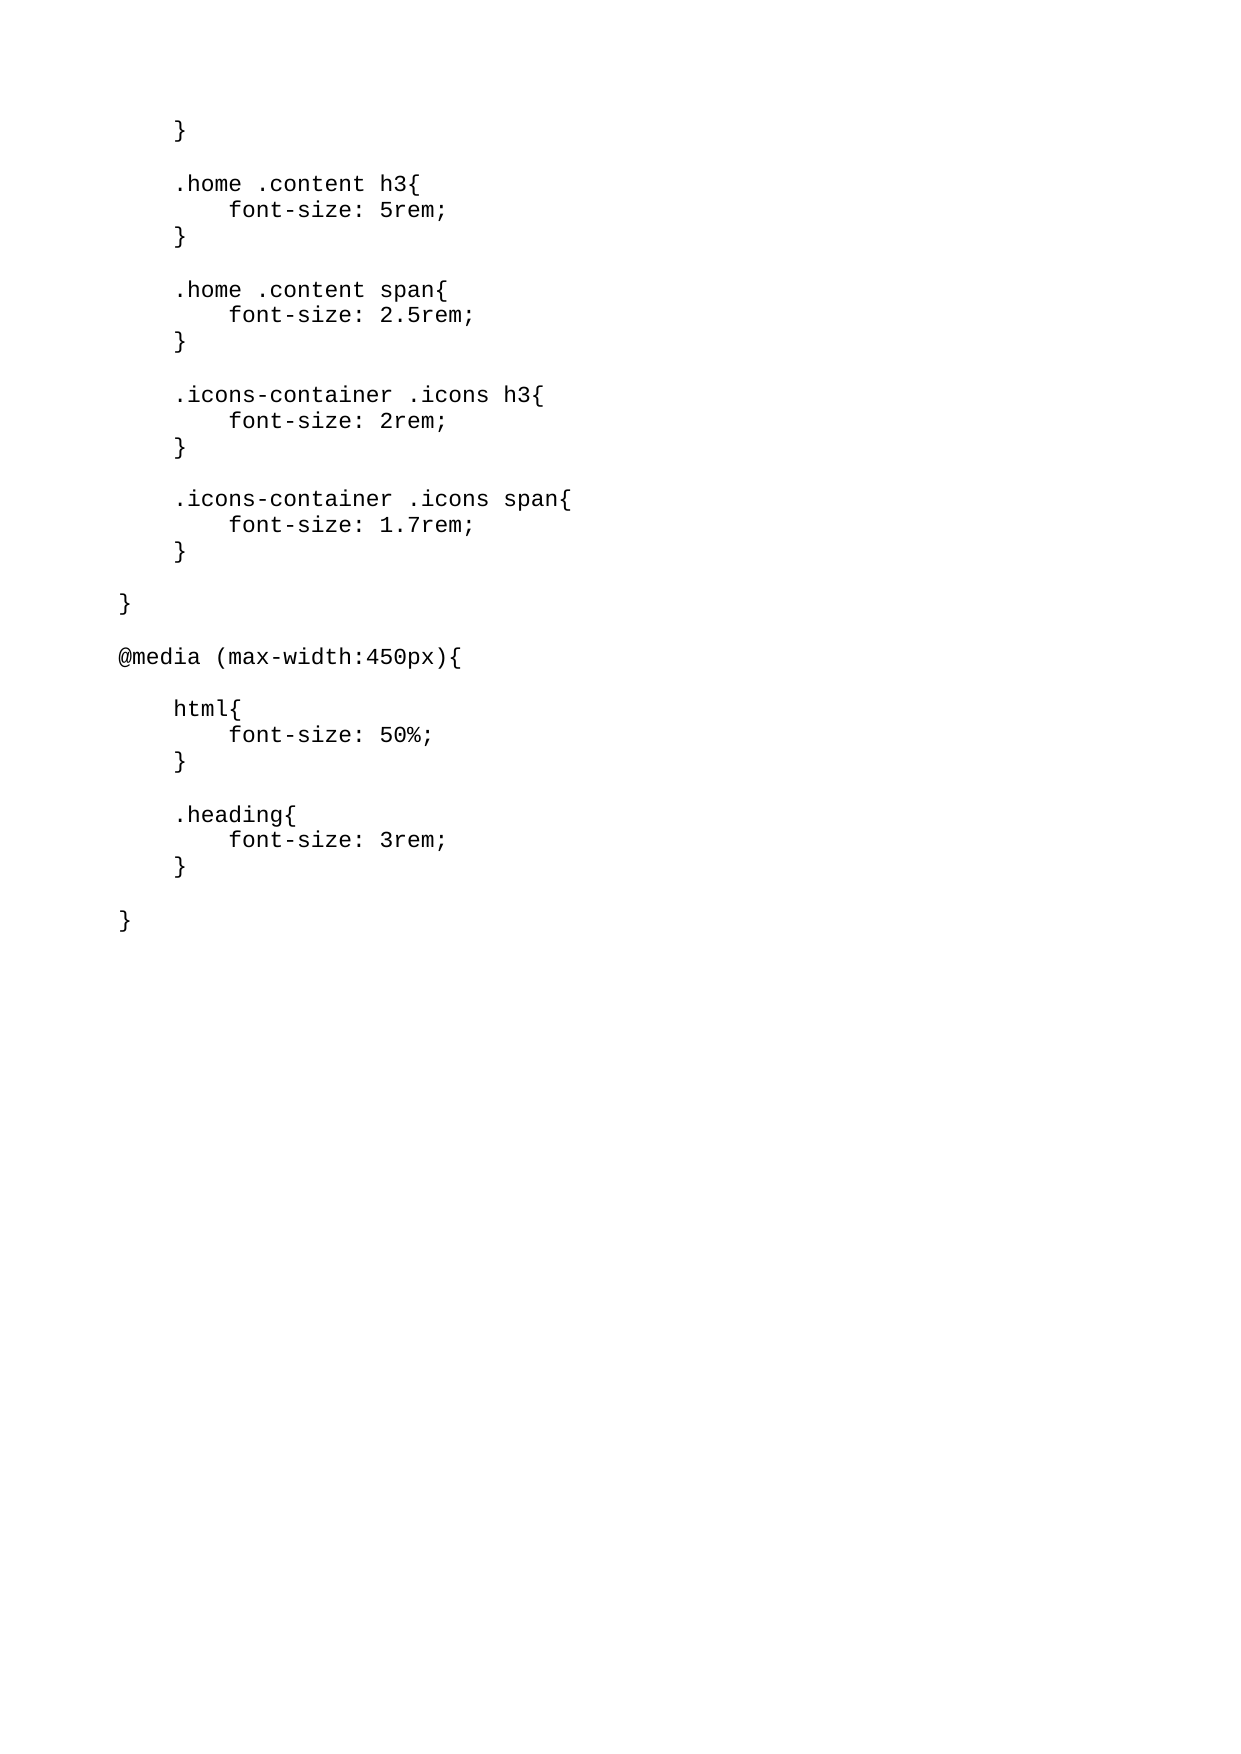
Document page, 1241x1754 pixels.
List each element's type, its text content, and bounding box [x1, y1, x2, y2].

text font-size: 2.5rem; [118, 304, 1122, 330]
text .icons-container .icons span{ [118, 487, 1122, 513]
text } [118, 436, 1122, 462]
text html{ [118, 697, 1122, 723]
text .icons-container .icons h3{ [118, 384, 1122, 410]
text font-size: 50%; [118, 723, 1122, 749]
text } [118, 591, 1122, 617]
text font-size: 1.7rem; [118, 513, 1122, 539]
text .home .content h3{ [118, 172, 1122, 198]
text font-size: 2rem; [118, 410, 1122, 436]
text font-size: 3rem; [118, 829, 1122, 855]
text } [118, 909, 1122, 935]
text } [118, 118, 1122, 144]
text @media (max-width:450px){ [118, 645, 1122, 671]
text .heading{ [118, 803, 1122, 829]
text } [118, 855, 1122, 881]
text } [118, 749, 1122, 775]
text } [118, 224, 1122, 250]
text font-size: 5rem; [118, 198, 1122, 224]
text .home .content span{ [118, 278, 1122, 304]
text } [118, 330, 1122, 356]
text } [118, 539, 1122, 565]
